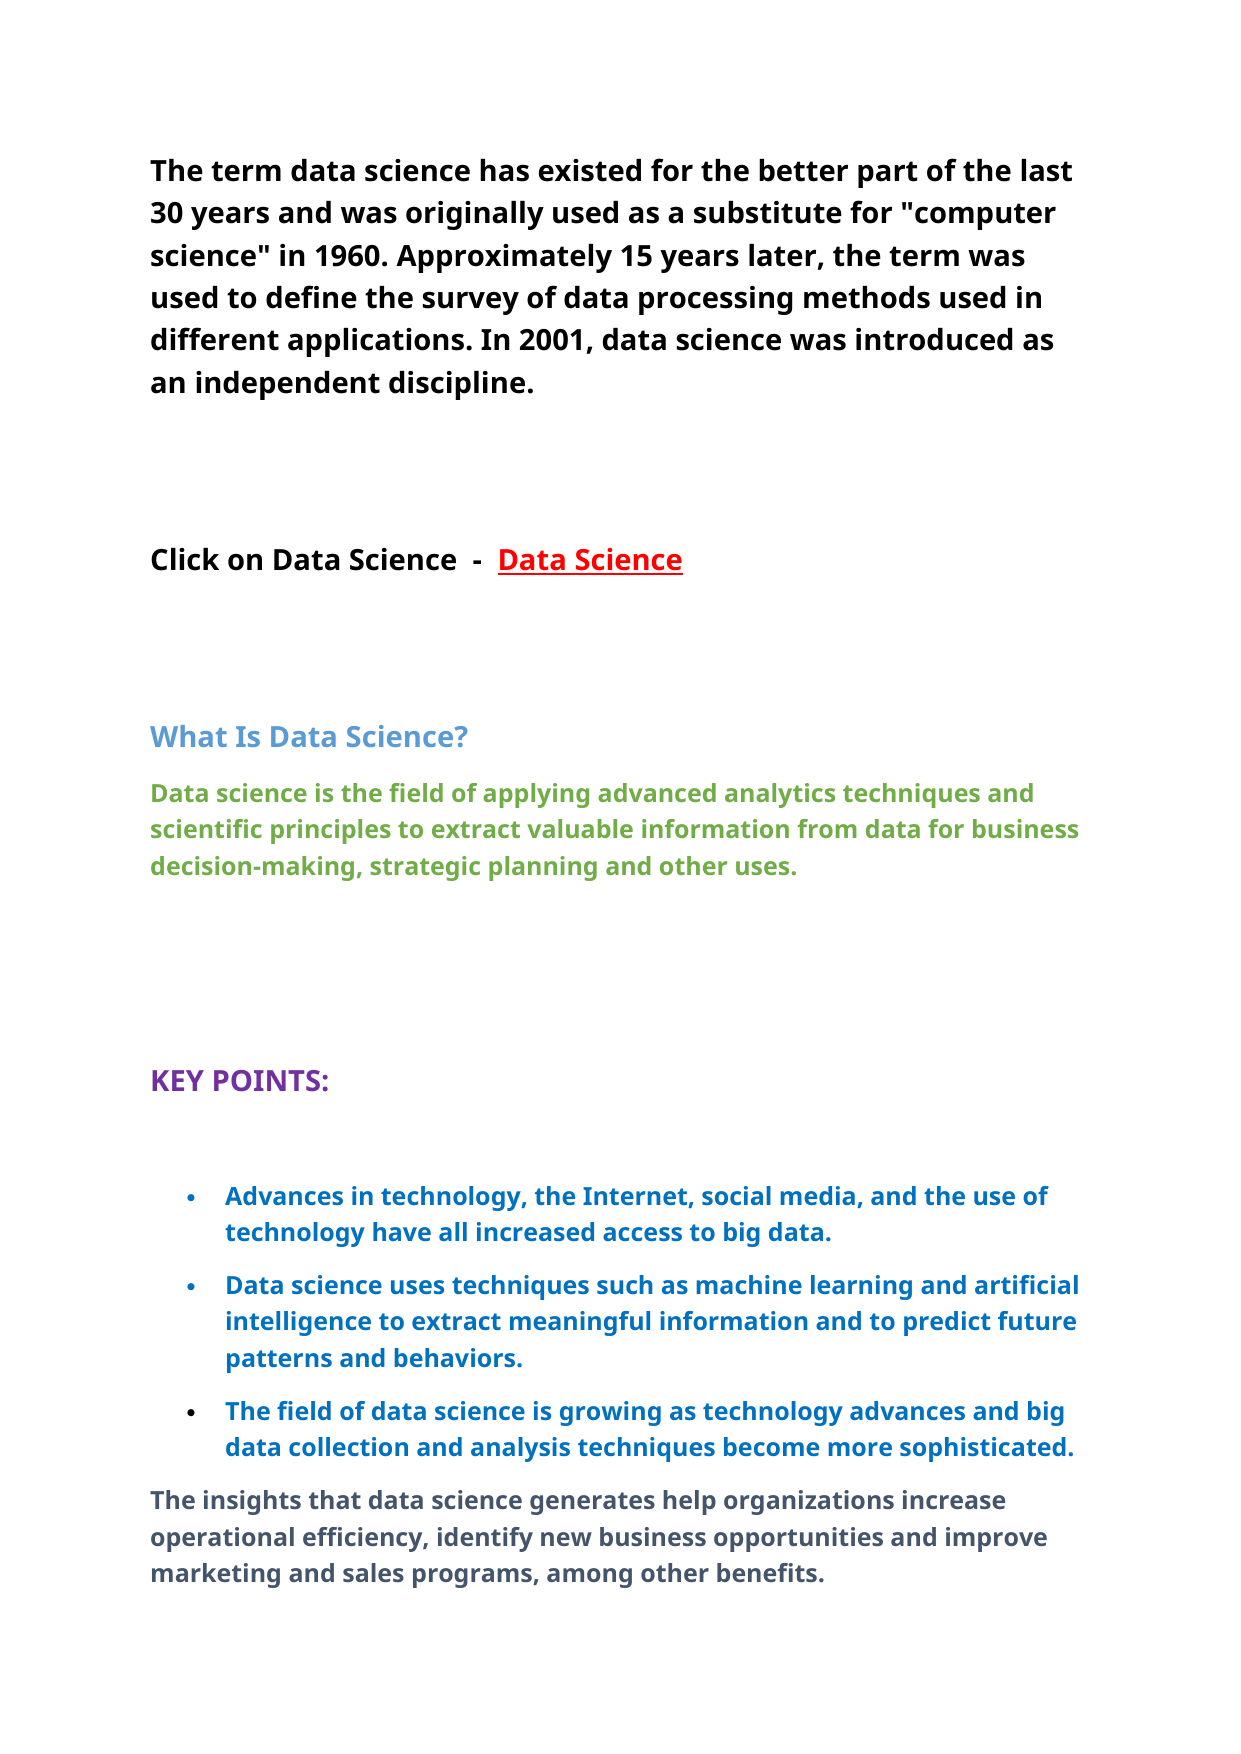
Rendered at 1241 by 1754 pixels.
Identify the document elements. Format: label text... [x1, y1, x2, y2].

list The field of data science is growing as technology advances and big data collection and analysis techniques become more sophisticated. [187, 1393, 1090, 1464]
list Data science uses techniques such as machine learning and artificial intelligence to extract meaningful information and to predict future patterns and behaviors. [187, 1268, 1090, 1374]
list Advances in technology, the Internet, social media, and the use of technology have all increased access to big data. [187, 1179, 1090, 1249]
text The term data science has existed for the better part of the last 30 years and was originally used as a substitute for "computer science" in 1960. Approximately 15 years later, the term was used to define the survey of data processing methods used in different applications. In 2001, data science was introduced as an independent discipline. [150, 150, 1090, 402]
text Click on Data Science - Data Science [150, 539, 1090, 579]
text The insights that data science generates help organizations increase operational efficiency, identify new business opportunities and improve marketing and sales programs, among other benefits. [150, 1483, 1090, 1589]
